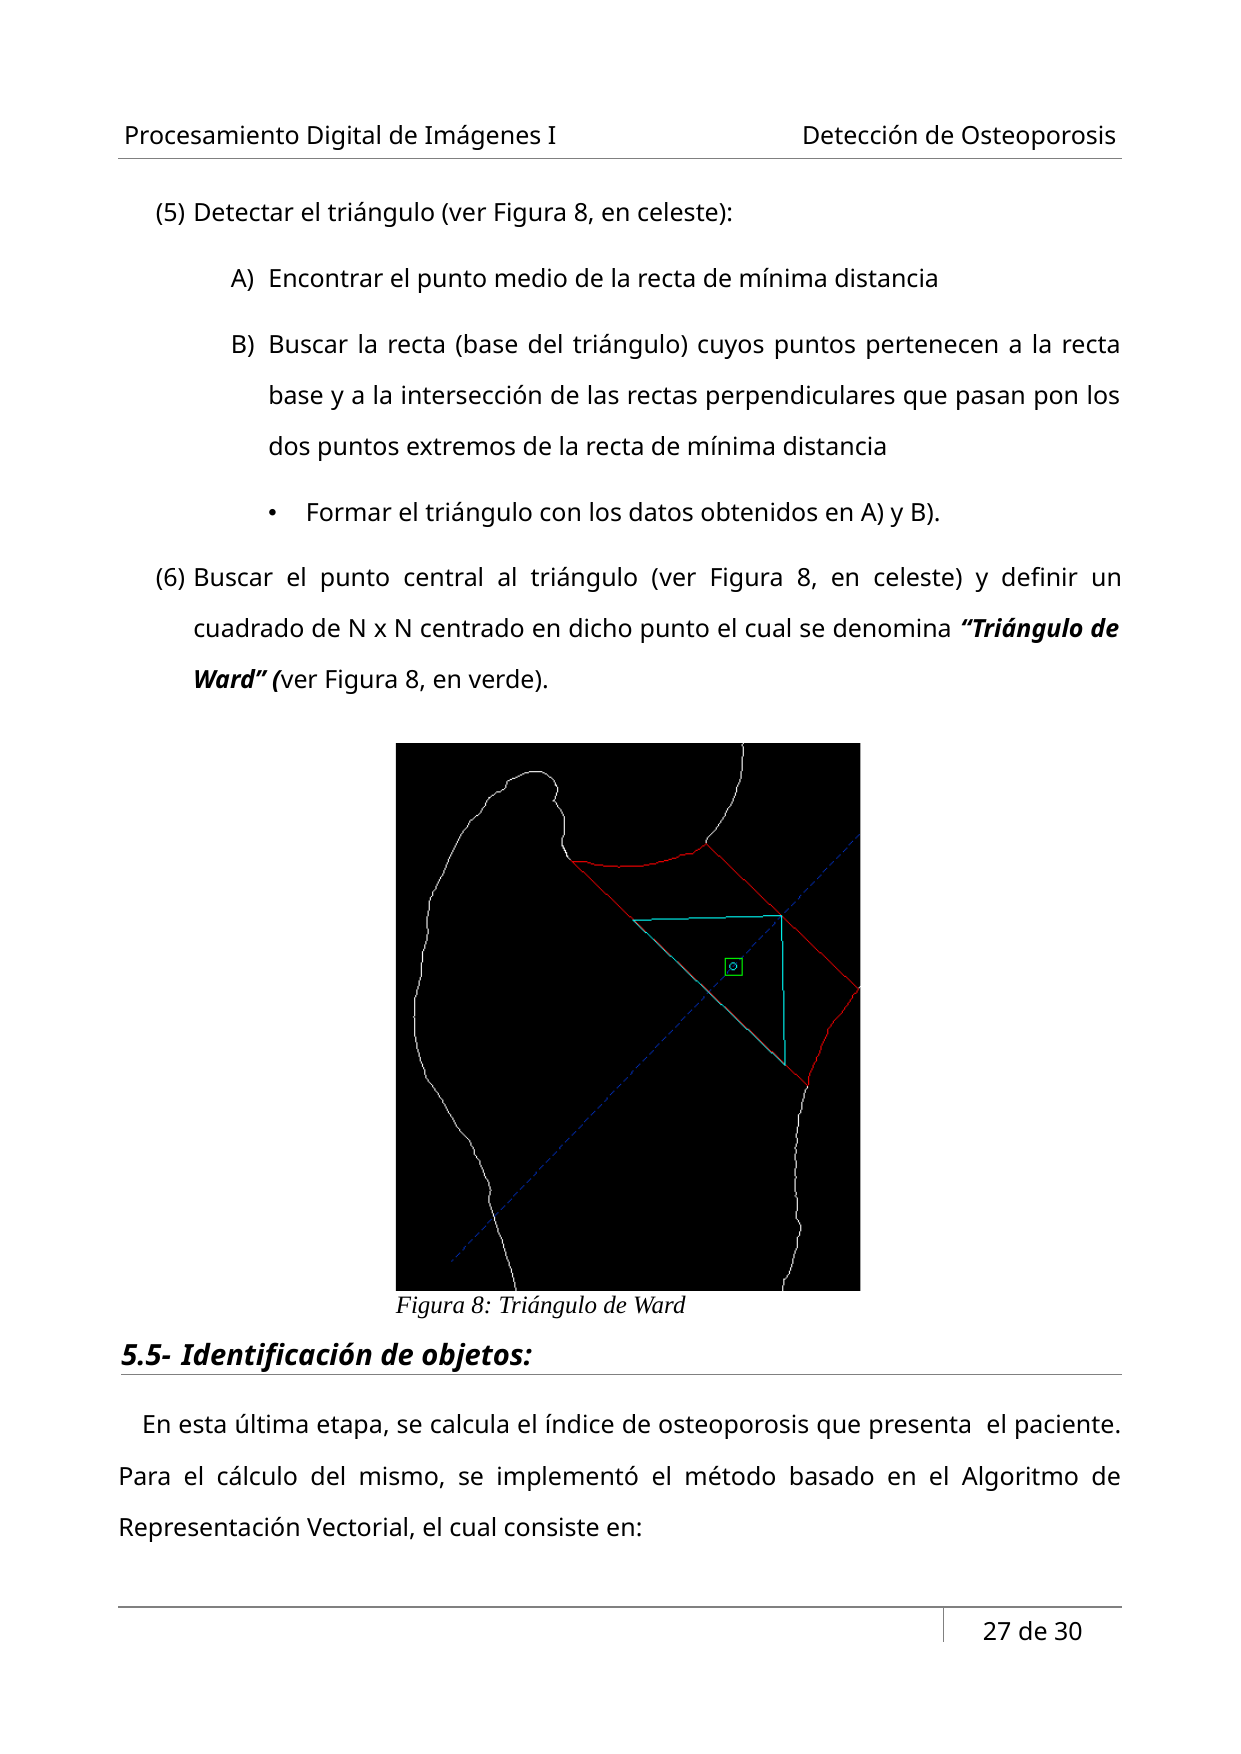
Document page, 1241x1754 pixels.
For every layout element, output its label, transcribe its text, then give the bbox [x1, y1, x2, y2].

list Buscar el punto central al triángulo (ver Figura 8, en celeste) y definir un cuadrado de N x N centrado en dicho punto el cual se denomina “Triángulo de Ward” (ver Figura 8, en verde). [156, 560, 1122, 696]
text Figura 8: Triángulo de Ward [396, 1291, 860, 1319]
list Buscar la recta (base del triángulo) cuyos puntos pertenecen a la recta base y a la intersección de las rectas perpendiculares que pasan pon los dos puntos extremos de la recta de mínima distancia [231, 326, 1122, 462]
subtitle Identificación de objetos: [121, 1334, 1122, 1374]
list Encontrar el punto medio de la recta de mínima distancia [231, 261, 1122, 295]
text En esta última etapa, se calcula el índice de osteoporosis que presenta el paciente. Para el cálculo del mismo, se implementó el método basado en el Algoritmo de Representación Vectorial, el cual consiste en: [118, 1407, 1122, 1543]
picture [395, 743, 861, 1291]
list Formar el triángulo con los datos obtenidos en A) y B). [268, 494, 1122, 528]
list Detectar el triángulo (ver Figura 8, en celeste): [156, 195, 1122, 229]
